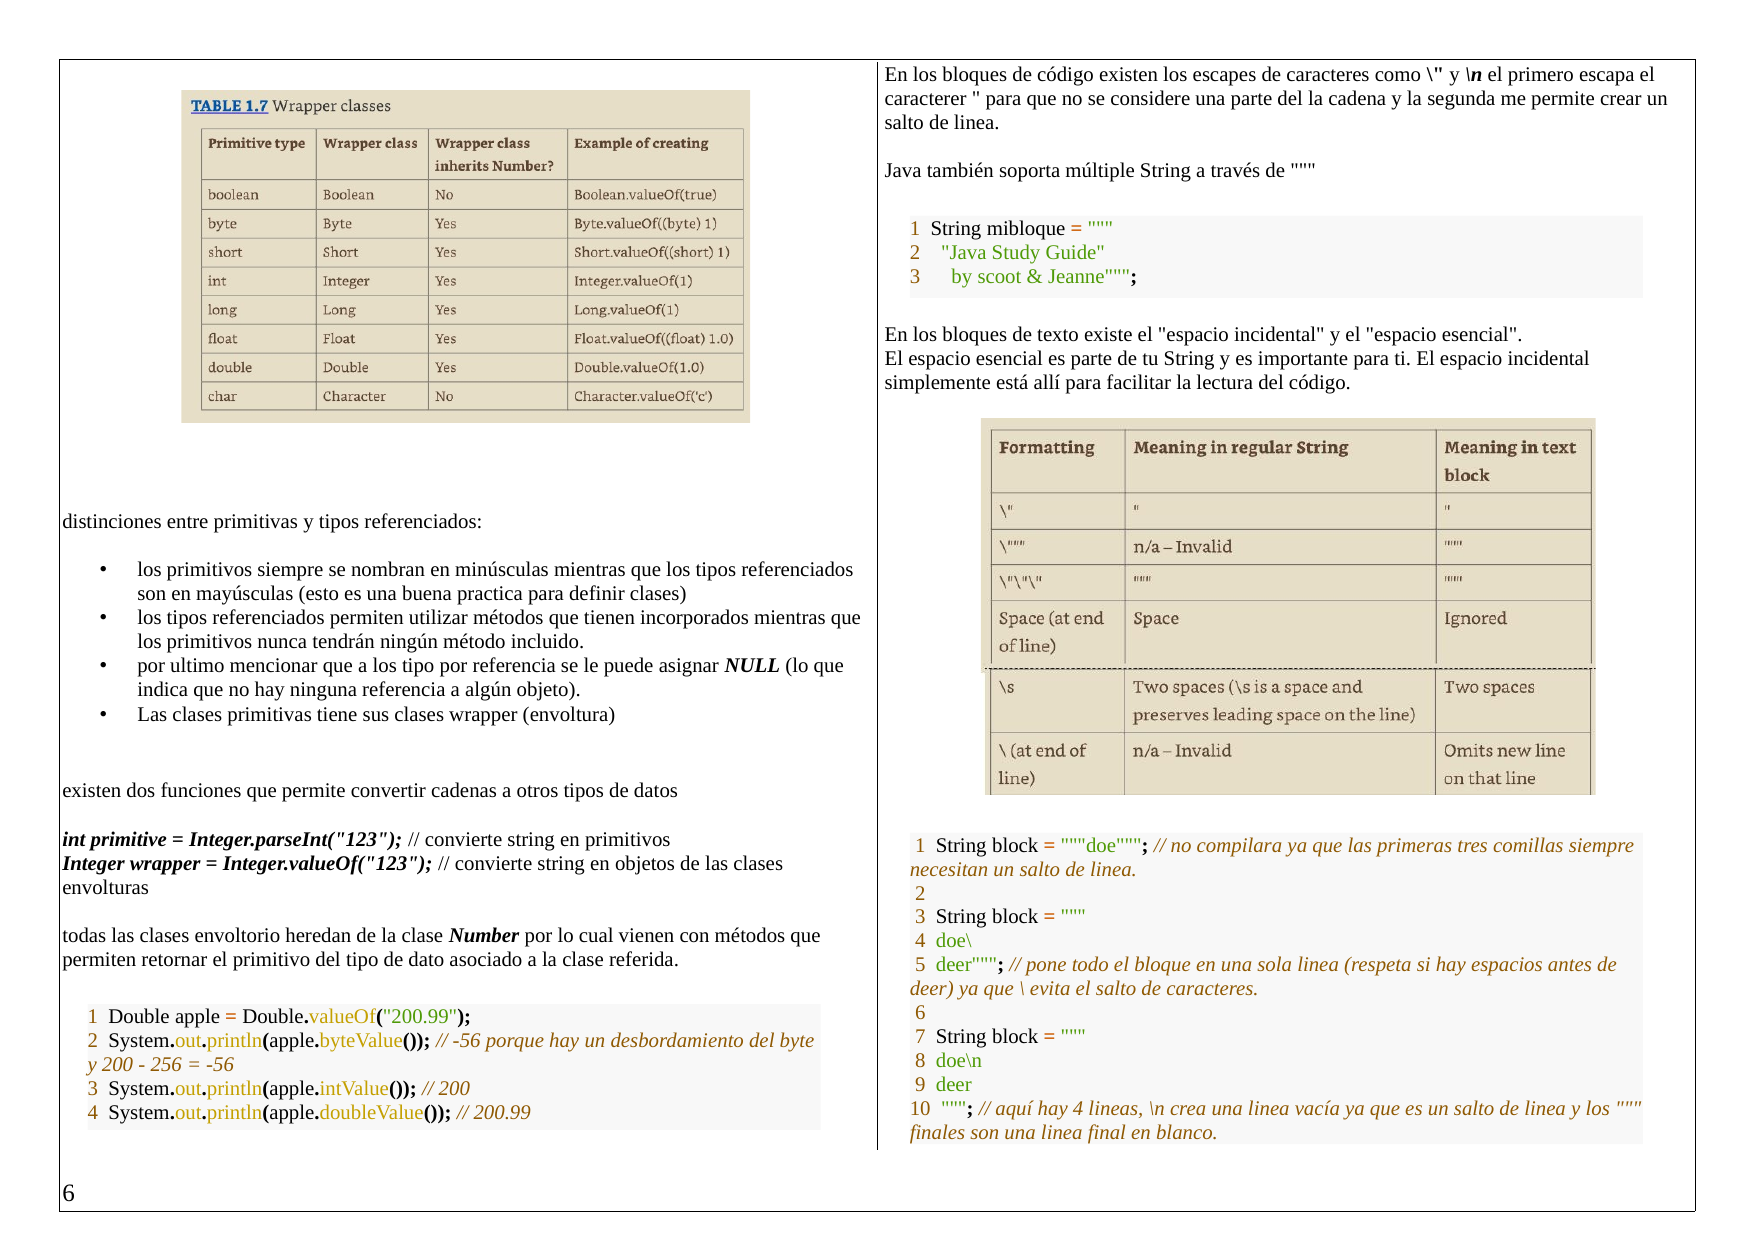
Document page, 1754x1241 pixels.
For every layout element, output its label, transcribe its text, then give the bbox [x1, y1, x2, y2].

picture [181, 90, 751, 423]
text El espacio esencial es parte de tu String y es importante para ti. El espacio incidental simplemente está allí para facilitar la lectura del código. [884, 346, 1692, 394]
list los primitivos siempre se nombran en minúsculas mientras que los tipos referenciados son en mayúsculas (esto es una buena practica para definir clases) [99, 557, 869, 605]
text En los bloques de código existen los escapes de caracteres como \" y \n el primero escapa el caracterer " para que no se considere una parte del la cadena y la segunda me permite crear un salto de linea. [884, 62, 1692, 134]
text existen dos funciones que permite convertir cadenas a otros tipos de datos [62, 778, 869, 802]
list los tipos referenciados permiten utilizar métodos que tienen incorporados mientras que los primitivos nunca tendrán ningún método incluido. [99, 605, 869, 653]
text Integer wrapper = Integer.valueOf("123"); // convierte string en objetos de las clases envolturas [62, 851, 869, 899]
list por ultimo mencionar que a los tipo por referencia se le puede asignar NULL (lo que indica que no hay ninguna referencia a algún objeto). [99, 653, 869, 701]
text En los bloques de texto existe el "espacio incidental" y el "espacio esencial". [884, 322, 1692, 346]
picture [980, 418, 1596, 795]
list Las clases primitivas tiene sus clases wrapper (envoltura) [99, 701, 869, 726]
text todas las clases envoltorio heredan de la clase Number por lo cual vienen con métodos que permiten retornar el primitivo del tipo de dato asociado a la clase referida. [62, 923, 869, 971]
text distinciones entre primitivas y tipos referenciados: [62, 509, 869, 533]
text Java también soporta múltiple String a través de """ [884, 158, 1692, 182]
text int primitive = Integer.parseInt("123"); // convierte string en primitivos [62, 826, 869, 851]
